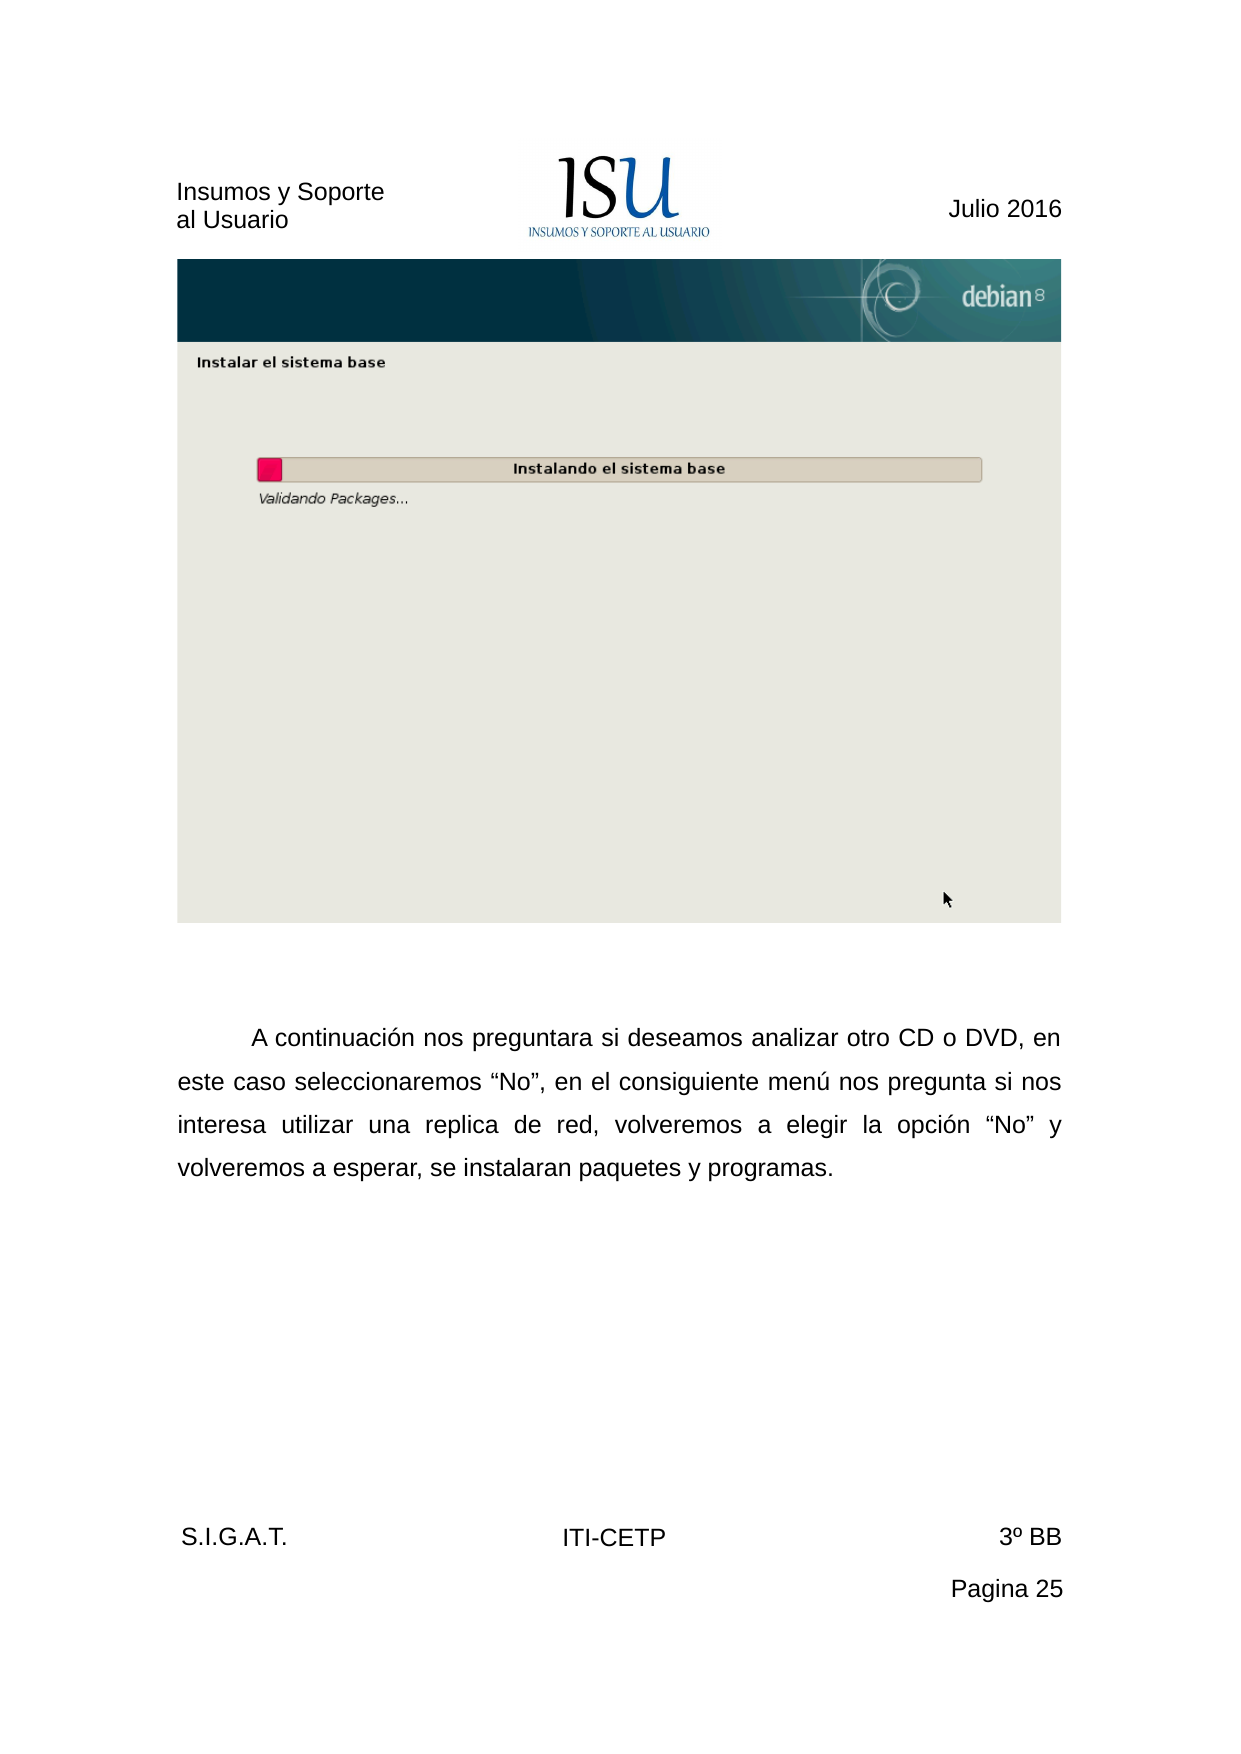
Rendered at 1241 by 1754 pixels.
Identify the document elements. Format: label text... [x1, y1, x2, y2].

picture [177, 259, 1062, 923]
picture [517, 138, 723, 252]
text A continuación nos preguntara si deseamos analizar otro CD o DVD, en este caso seleccionaremos “No”, en el consiguiente menú nos pregunta si nos interesa utilizar una replica de red, volveremos a elegir la opción “No” y volveremos a esperar, se instalaran paquetes y programas. [177, 1023, 1063, 1182]
